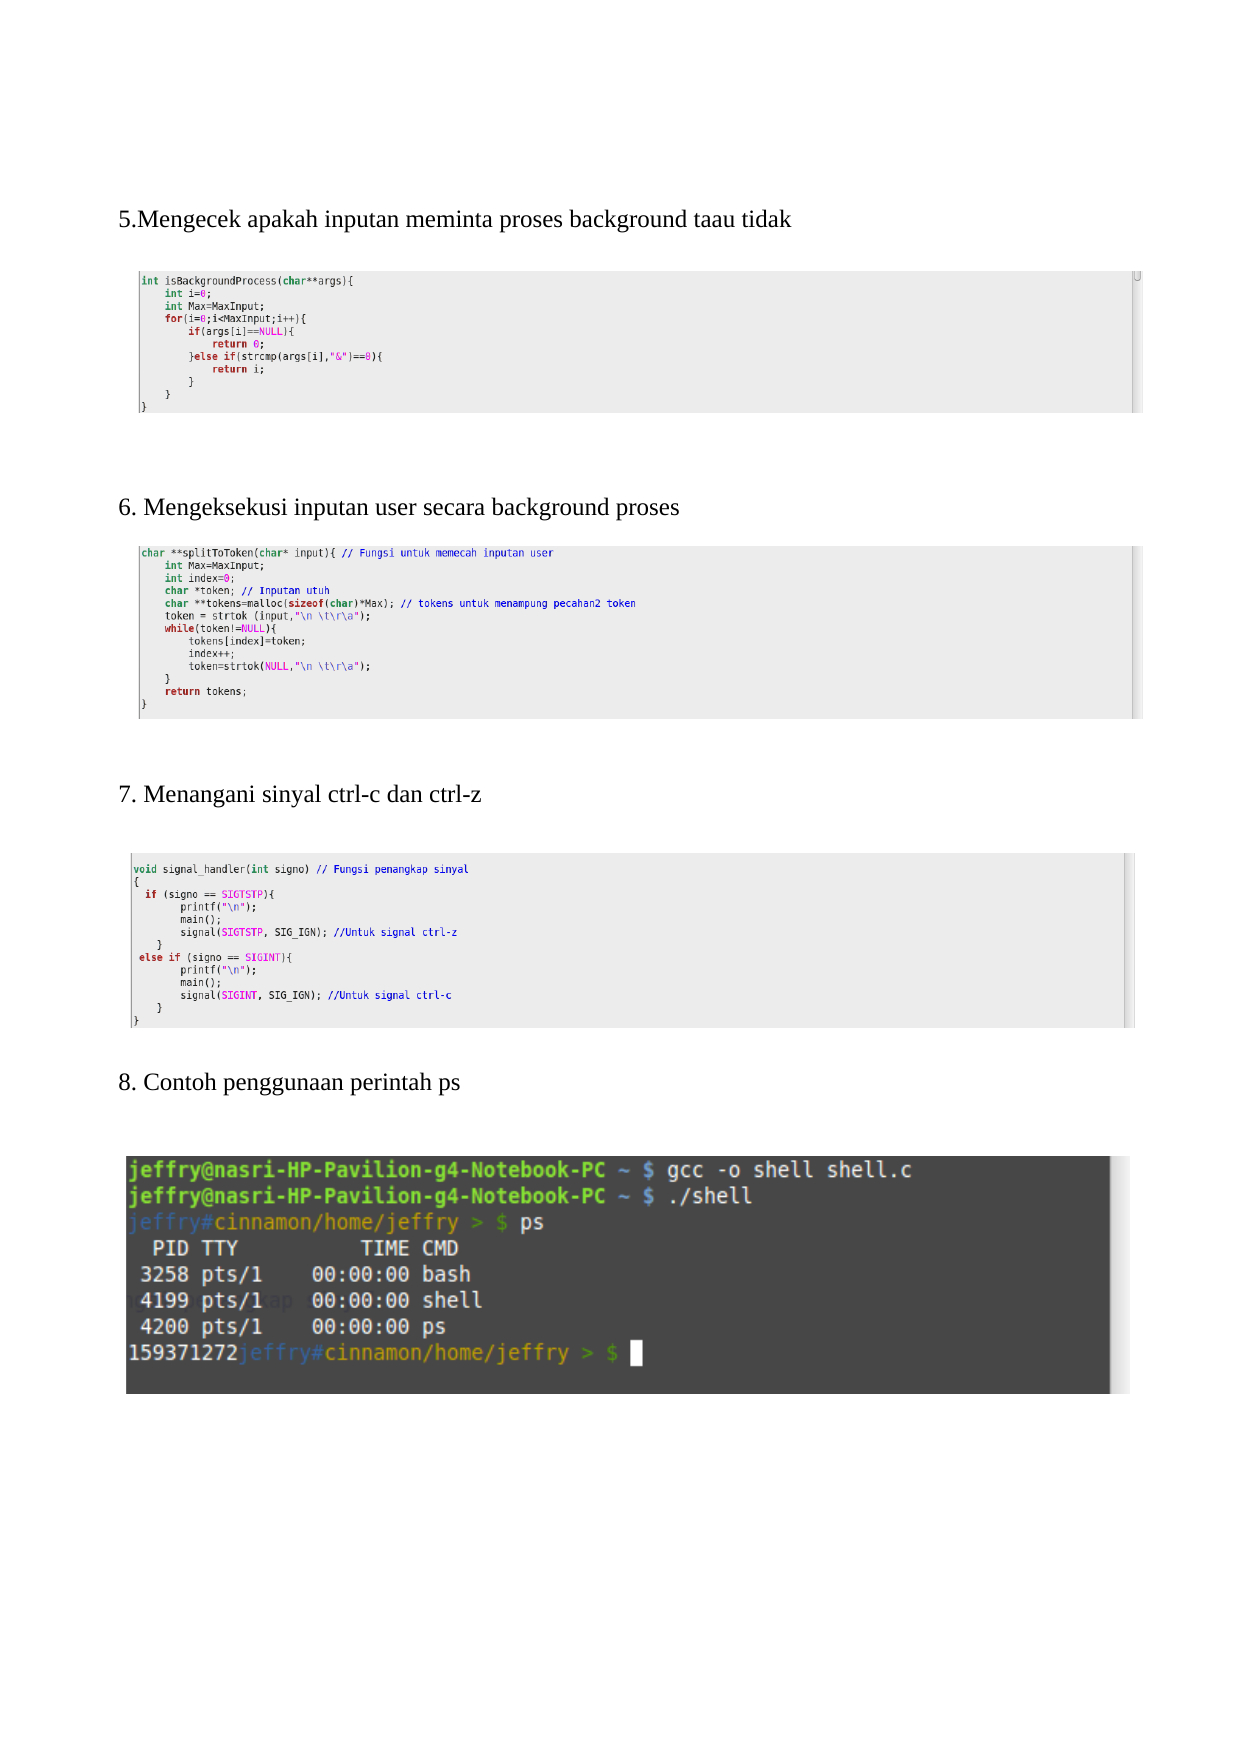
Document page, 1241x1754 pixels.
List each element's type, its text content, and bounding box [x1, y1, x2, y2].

picture [138, 546, 1143, 719]
text 5.Mengecek apakah inputan meminta proses background taau tidak [118, 204, 1122, 233]
text 8. Contoh penggunaan perintah ps [118, 1067, 1122, 1096]
picture [138, 271, 1143, 413]
picture [126, 1156, 1130, 1394]
text 7. Menangani sinyal ctrl-c dan ctrl-z [118, 779, 1122, 808]
text 6. Mengeksekusi inputan user secara background proses [118, 492, 1122, 521]
picture [130, 853, 1135, 1028]
